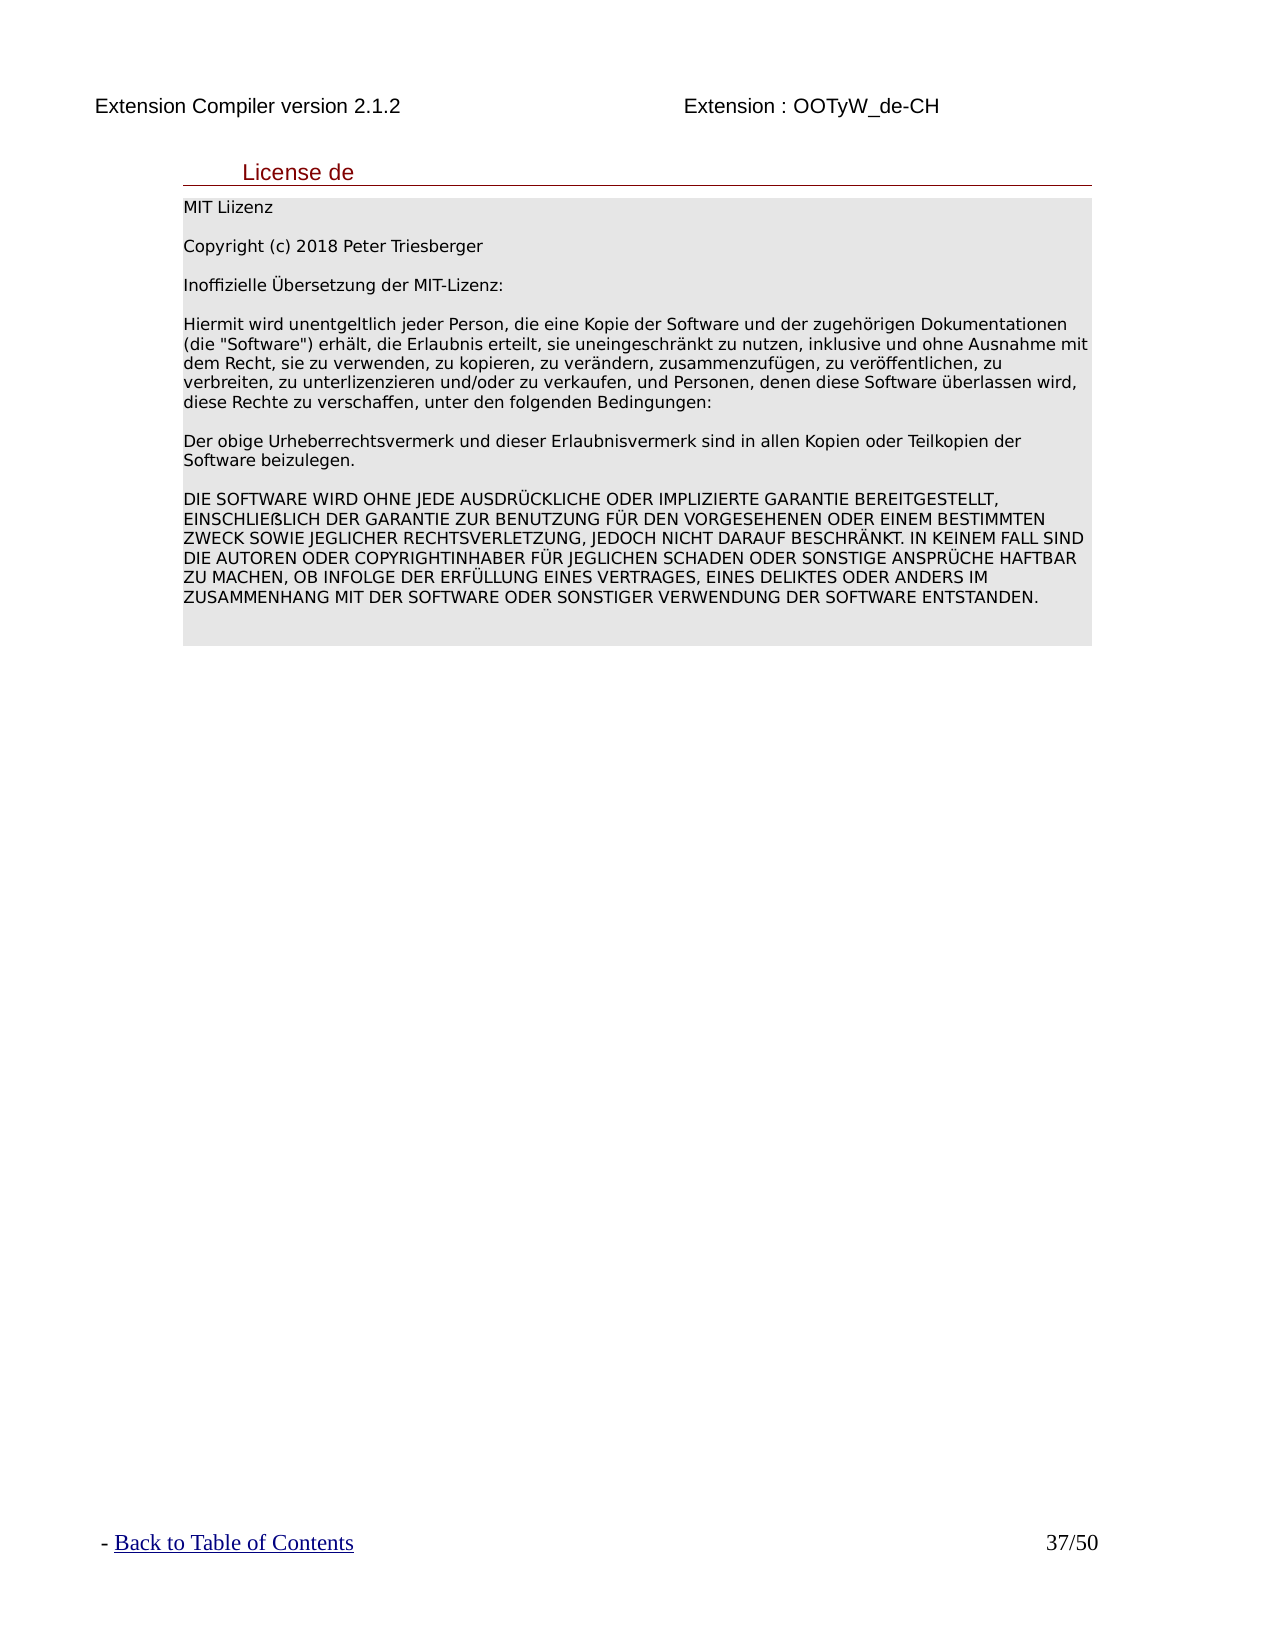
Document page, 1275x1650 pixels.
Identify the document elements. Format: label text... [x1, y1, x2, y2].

text Hiermit wird unentgeltlich jeder Person, die eine Kopie der Software und der zugehörigen Dokumentationen (die "Software") erhält, die Erlaubnis erteilt, sie uneingeschränkt zu nutzen, inklusive und ohne Ausnahme mit dem Recht, sie zu verwenden, zu kopieren, zu verändern, zusammenzufügen, zu veröffentlichen, zu verbreiten, zu unterlizenzieren und/oder zu verkaufen, und Personen, denen diese Software überlassen wird, diese Rechte zu verschaffen, unter den folgenden Bedingungen: [183, 315, 1092, 412]
text Inoffizielle Übersetzung der MIT-Lizenz: [183, 276, 1092, 296]
text License de [183, 159, 1092, 185]
text DIE SOFTWARE WIRD OHNE JEDE AUSDRÜCKLICHE ODER IMPLIZIERTE GARANTIE BEREITGESTELLT, EINSCHLIEẞLICH DER GARANTIE ZUR BENUTZUNG FÜR DEN VORGESEHENEN ODER EINEM BESTIMMTEN ZWECK SOWIE JEGLICHER RECHTSVERLETZUNG, JEDOCH NICHT DARAUF BESCHRÄNKT. IN KEINEM FALL SIND DIE AUTOREN ODER COPYRIGHTINHABER FÜR JEGLICHEN SCHADEN ODER SONSTIGE ANSPRÜCHE HAFTBAR ZU MACHEN, OB INFOLGE DER ERFÜLLUNG EINES VERTRAGES, EINES DELIKTES ODER ANDERS IM ZUSAMMENHANG MIT DER SOFTWARE ODER SONSTIGER VERWENDUNG DER SOFTWARE ENTSTANDEN. [183, 490, 1092, 607]
text MIT Liizenz [183, 198, 1092, 218]
text Der obige Urheberrechtsvermerk und dieser Erlaubnisvermerk sind in allen Kopien oder Teilkopien der Software beizulegen. [183, 432, 1092, 471]
text Copyright (c) 2018 Peter Triesberger [183, 237, 1092, 257]
